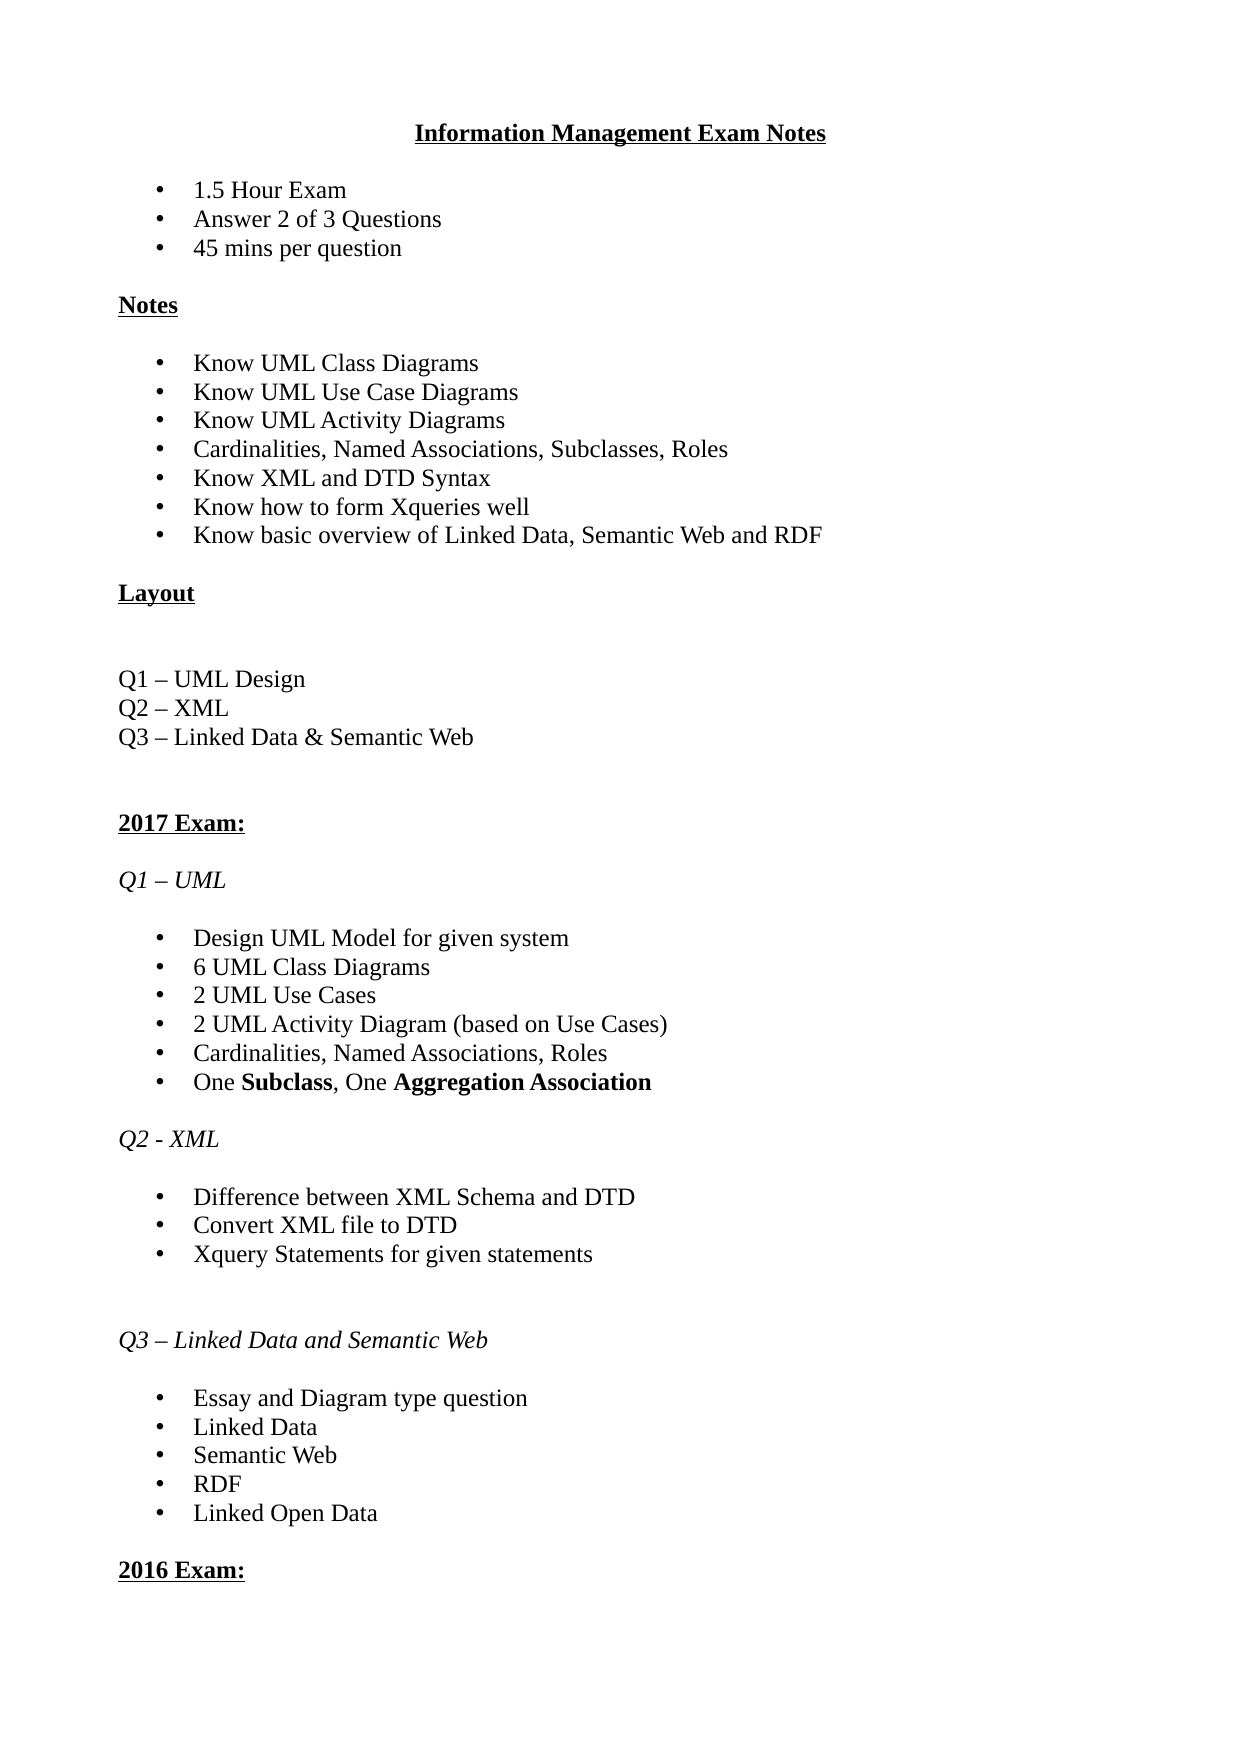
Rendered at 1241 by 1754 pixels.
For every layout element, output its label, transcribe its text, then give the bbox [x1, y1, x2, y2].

list Linked Open Data [156, 1498, 1122, 1527]
list 2 UML Use Cases [156, 981, 1122, 1009]
text Q1 – UML Design [118, 664, 1122, 693]
text Q2 - XML [118, 1124, 1122, 1153]
list 1.5 Hour Exam [156, 176, 1122, 204]
list RDF [156, 1469, 1122, 1498]
text Q1 – UML [118, 866, 1122, 894]
text 2017 Exam: [118, 808, 1122, 837]
text Layout [118, 578, 1122, 607]
list Semantic Web [156, 1441, 1122, 1469]
list Answer 2 of 3 Questions [156, 204, 1122, 233]
list Know UML Class Diagrams [156, 348, 1122, 377]
list Linked Data [156, 1412, 1122, 1441]
list Know UML Activity Diagrams [156, 406, 1122, 434]
text Notes [118, 291, 1122, 319]
text 2016 Exam: [118, 1556, 1122, 1584]
list Design UML Model for given system [156, 923, 1122, 952]
list Cardinalities, Named Associations, Subclasses, Roles [156, 434, 1122, 463]
list 45 mins per question [156, 233, 1122, 262]
text Q3 – Linked Data and Semantic Web [118, 1326, 1122, 1354]
text Q2 – XML [118, 693, 1122, 722]
list Xquery Statements for given statements [156, 1239, 1122, 1268]
text Q3 – Linked Data & Semantic Web [118, 722, 1122, 751]
list Know how to form Xqueries well [156, 492, 1122, 521]
text Information Management Exam Notes [118, 118, 1122, 147]
list 6 UML Class Diagrams [156, 952, 1122, 981]
list One Subclass, One Aggregation Association [156, 1067, 1122, 1096]
list Know XML and DTD Syntax [156, 463, 1122, 492]
list 2 UML Activity Diagram (based on Use Cases) [156, 1009, 1122, 1038]
list Know UML Use Case Diagrams [156, 377, 1122, 406]
list Difference between XML Schema and DTD [156, 1182, 1122, 1211]
list Convert XML file to DTD [156, 1211, 1122, 1239]
list Know basic overview of Linked Data, Semantic Web and RDF [156, 521, 1122, 549]
list Cardinalities, Named Associations, Roles [156, 1038, 1122, 1067]
list Essay and Diagram type question [156, 1383, 1122, 1412]
